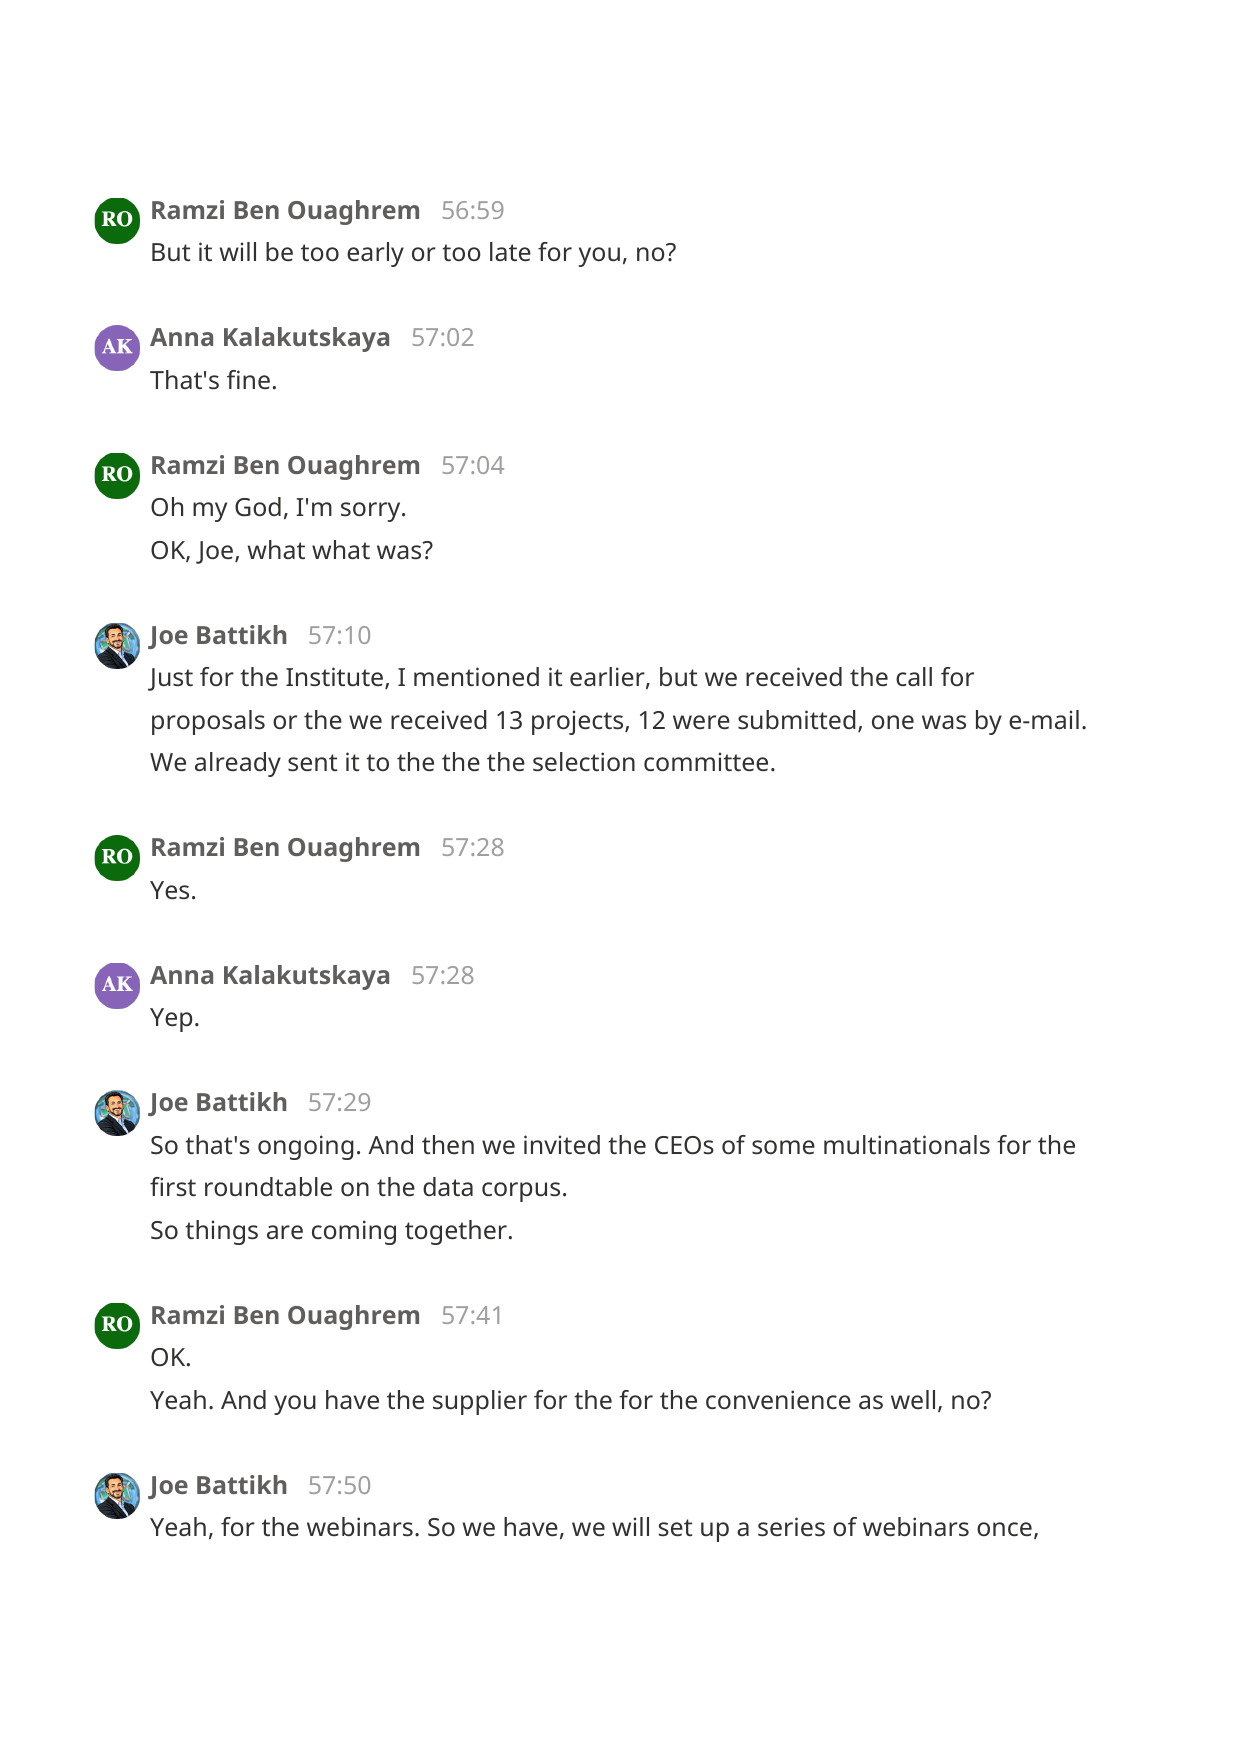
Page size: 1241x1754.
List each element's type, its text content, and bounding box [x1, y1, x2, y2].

text Joe Battikh 57:50 Yeah, for the webinars. So we have, we will set up a series of webinars once, [150, 1425, 1090, 1544]
text Ramzi Ben Ouaghrem 57:04 Oh my God, I'm sorry. OK, Joe, what what was? [150, 405, 1090, 567]
text Anna Kalakutskaya 57:28 Yep. [150, 915, 1090, 1034]
text Anna Kalakutskaya 57:02 That's fine. [150, 277, 1090, 397]
text Ramzi Ben Ouaghrem 56:59 But it will be too early or too late for you, no? [150, 150, 1090, 269]
text Ramzi Ben Ouaghrem 57:41 OK. Yeah. And you have the supplier for the for the convenience as well, no? [150, 1255, 1090, 1417]
text Joe Battikh 57:10 Just for the Institute, I mentioned it earlier, but we received the call for proposals or the we received 13 projects, 12 were submitted, one was by e-mail. We already sent it to the the the selection committee. [150, 575, 1090, 779]
text Joe Battikh 57:29 So that's ongoing. And then we invited the CEOs of some multinationals for the first roundtable on the data corpus. So things are coming together. [150, 1042, 1090, 1247]
text Ramzi Ben Ouaghrem 57:28 Yes. [150, 787, 1090, 907]
